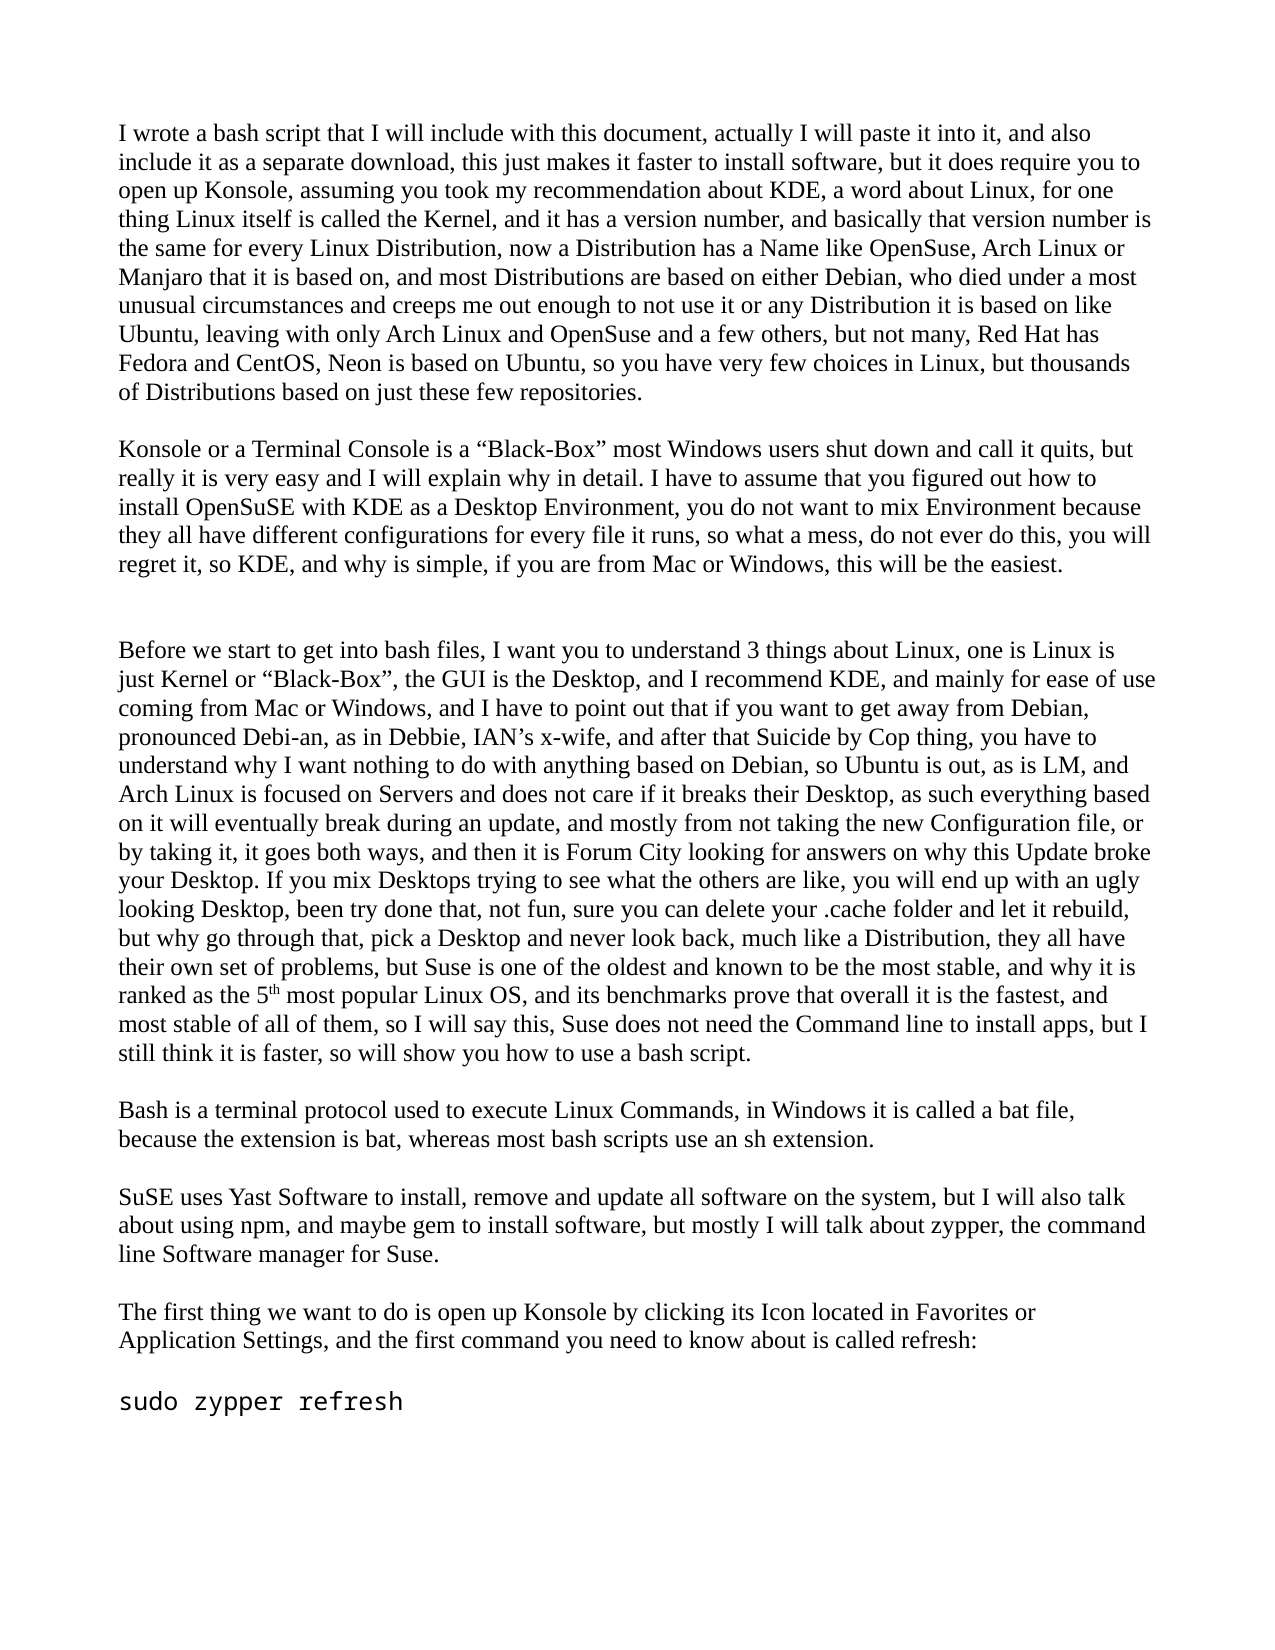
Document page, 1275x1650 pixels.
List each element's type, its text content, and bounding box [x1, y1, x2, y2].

text Bash is a terminal protocol used to execute Linux Commands, in Windows it is called a bat file, because the extension is bat, whereas most bash scripts use an sh extension. [118, 1096, 1157, 1153]
text sudo zypper refresh [118, 1383, 1157, 1417]
text Before we start to get into bash files, I want you to understand 3 things about Linux, one is Linux is just Kernel or “Black-Box”, the GUI is the Desktop, and I recommend KDE, and mainly for ease of use coming from Mac or Windows, and I have to point out that if you want to get away from Debian, pronounced Debi-an, as in Debbie, IAN’s x-wife, and after that Suicide by Cop thing, you have to understand why I want nothing to do with anything based on Debian, so Ubuntu is out, as is LM, and Arch Linux is focused on Servers and does not care if it breaks their Desktop, as such everything based on it will eventually break during an update, and mostly from not taking the new Configuration file, or by taking it, it goes both ways, and then it is Forum City looking for answers on why this Update broke your Desktop. If you mix Desktops trying to see what the others are like, you will end up with an ugly looking Desktop, been try done that, not fun, sure you can delete your .cache folder and let it rebuild, but why go through that, pick a Desktop and never look back, much like a Distribution, they all have their own set of problems, but Suse is one of the oldest and known to be the most stable, and why it is ranked as the 5th most popular Linux OS, and its benchmarks prove that overall it is the fastest, and most stable of all of them, so I will say this, Suse does not need the Command line to install apps, but I still think it is faster, so will show you how to use a bash script. [118, 636, 1157, 1067]
text I wrote a bash script that I will include with this document, actually I will paste it into it, and also include it as a separate download, this just makes it faster to install software, but it does require you to open up Konsole, assuming you took my recommendation about KDE, a word about Linux, for one thing Linux itself is called the Kernel, and it has a version number, and basically that version number is the same for every Linux Distribution, now a Distribution has a Name like OpenSuse, Arch Linux or Manjaro that it is based on, and most Distributions are based on either Debian, who died under a most unusual circumstances and creeps me out enough to not use it or any Distribution it is based on like Ubuntu, leaving with only Arch Linux and OpenSuse and a few others, but not many, Red Hat has Fedora and CentOS, Neon is based on Ubuntu, so you have very few choices in Linux, but thousands of Distributions based on just these few repositories. [118, 118, 1157, 406]
text Konsole or a Terminal Console is a “Black-Box” most Windows users shut down and call it quits, but really it is very easy and I will explain why in detail. I have to assume that you figured out how to install OpenSuSE with KDE as a Desktop Environment, you do not want to mix Environment because they all have different configurations for every file it runs, so what a mess, do not ever do this, you will regret it, so KDE, and why is simple, if you are from Mac or Windows, this will be the easiest. [118, 434, 1157, 578]
text SuSE uses Yast Software to install, remove and update all software on the system, but I will also talk about using npm, and maybe gem to install software, but mostly I will talk about zypper, the command line Software manager for Suse. [118, 1182, 1157, 1268]
text The first thing we want to do is open up Konsole by clicking its Icon located in Favorites or Application Settings, and the first command you need to know about is called refresh: [118, 1297, 1157, 1354]
